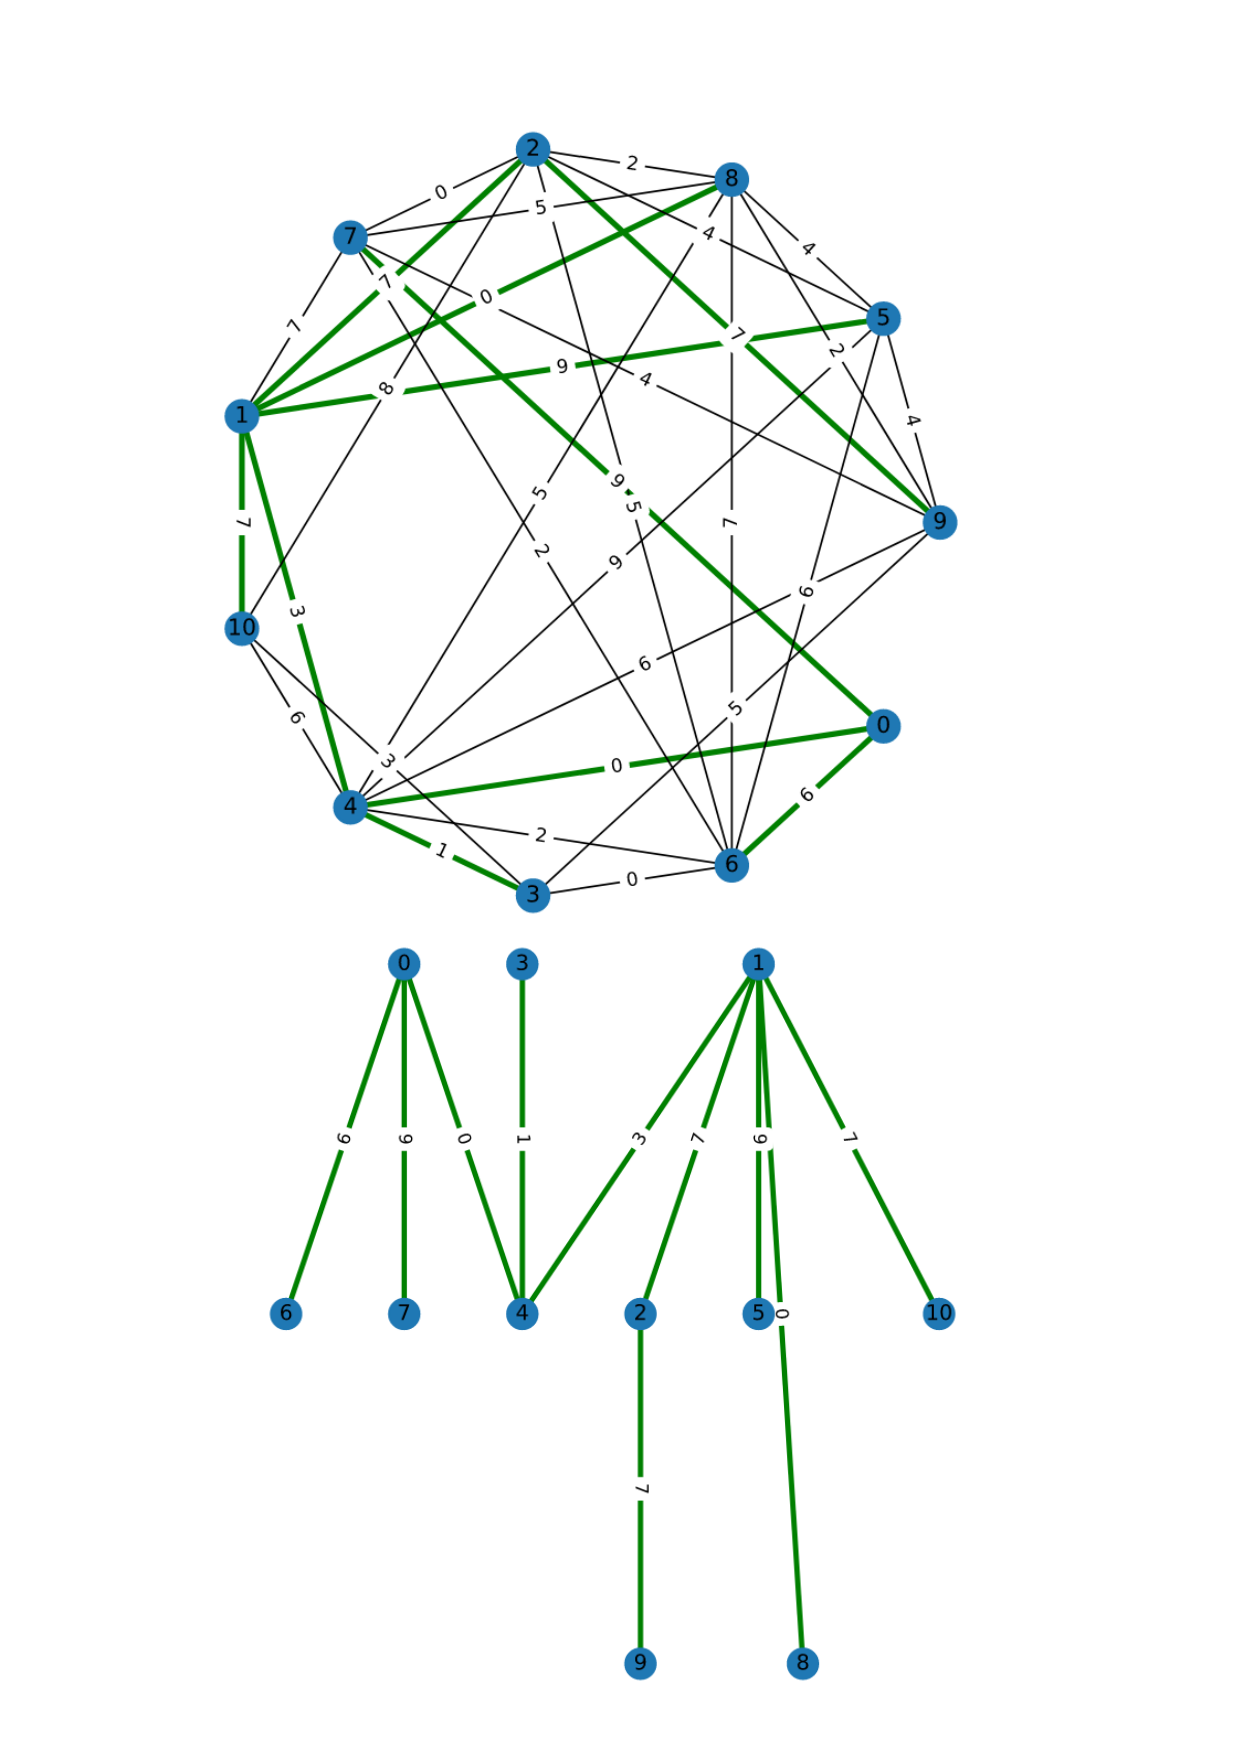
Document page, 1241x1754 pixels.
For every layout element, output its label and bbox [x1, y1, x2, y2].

picture [217, 129, 961, 915]
picture [265, 932, 960, 1683]
